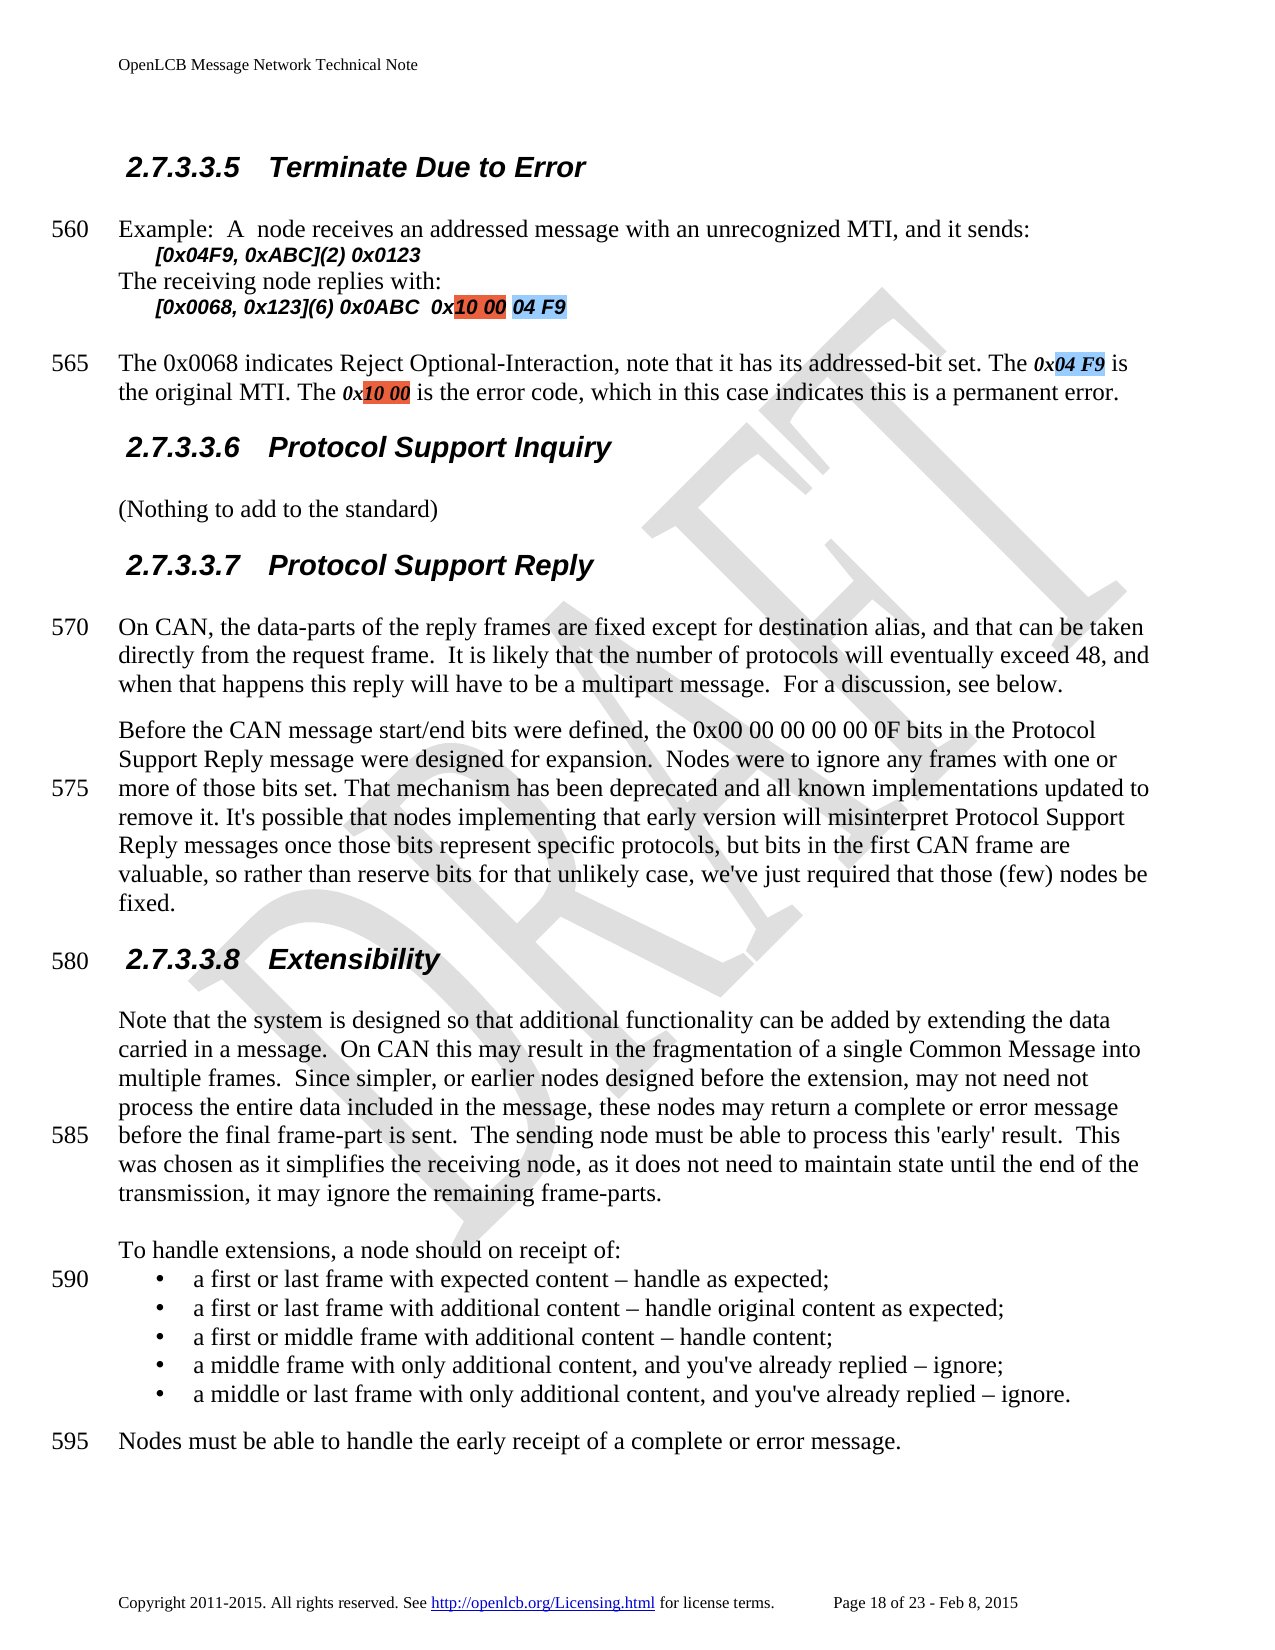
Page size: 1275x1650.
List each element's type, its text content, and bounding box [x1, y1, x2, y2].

text [892, 295, 1157, 319]
subtitle Extensibility [537, 942, 674, 975]
subtitle [798, 430, 913, 464]
text Before the CAN message start/end bits were defined, the 0x00 00 00 00 00 0F bits in the Protocol Support Reply message were designed for expansion. Nodes were to ignore any frames with one or more of those bits set. That mechanism has been deprecated and all known implementations updated to remove it. It's possible that nodes implementing that early version will misinterpret Protocol Support Reply messages once those bits represent specific protocols, but bits in the first CAN frame are valuable, so rather than reserve bits for that unlikely case, we've just required that those (few) nodes be fixed. [401, 773, 549, 917]
text Note that the system is designed so that additional functionality can be added by extending the data carried in a message. On CAN this may result in the fragmentation of a single Common Message into multiple frames. Since simpler, or earlier nodes designed before the extension, may not need not process the entire data included in the message, these nodes may return a complete or error message before the final frame-part is sent. The sending node must be able to process this 'early' result. This was chosen as it simplifies the receiving node, as it does not need to maintain state until the end of the transmission, it may ignore the remaining frame-parts. [493, 1006, 1157, 1207]
list a middle frame with only additional content, and you've already replied – ignore; [156, 1351, 1157, 1379]
list a first or last frame with additional content – handle original content as expected; [156, 1293, 1157, 1322]
text Before the CAN message start/end bits were defined, the 0x00 00 00 00 00 0F bits in the Protocol Support Reply message were designed for expansion. Nodes were to ignore any frames with one or more of those bits set. That mechanism has been deprecated and all known implementations updated to remove it. It's possible that nodes implementing that early version will misinterpret Protocol Support Reply messages once those bits represent specific protocols, but bits in the first CAN frame are valuable, so rather than reserve bits for that unlikely case, we've just required that those (few) nodes be fixed. [704, 716, 1157, 917]
list a first or last frame with expected content – handle as expected; [156, 1264, 1157, 1293]
list a middle or last frame with only additional content, and you've already replied – ignore. [156, 1379, 1157, 1408]
text On CAN, the data-parts of the reply frames are fixed except for destination alias, and that can be taken directly from the request frame. It is likely that the number of protocols will eventually exceed 48, and when that happens this reply will have to be a multipart message. For a discussion, see below. [582, 612, 846, 698]
subtitle Extensibility [118, 942, 225, 975]
text [699, 494, 972, 523]
text To handle extensions, a node should on receipt of: [118, 1236, 1157, 1264]
text (Nothing to add to the standard) [118, 494, 673, 523]
text Note that the system is designed so that additional functionality can be added by extending the data carried in a message. On CAN this may result in the fragmentation of a single Common Message into multiple frames. Since simpler, or earlier nodes designed before the extension, may not need not process the entire data included in the message, these nodes may return a complete or error message before the final frame-part is sent. The sending node must be able to process this 'early' result. This was chosen as it simplifies the receiving node, as it does not need to maintain state until the end of the transmission, it may ignore the remaining frame-parts. [118, 1006, 448, 1207]
subtitle [740, 548, 853, 581]
subtitle Protocol Support Reply [118, 548, 729, 581]
subtitle [842, 548, 1030, 581]
text On CAN, the data-parts of the reply frames are fixed except for destination alias, and that can be taken directly from the request frame. It is likely that the number of protocols will eventually exceed 48, and when that happens this reply will have to be a multipart message. For a discussion, see below. [832, 612, 1157, 698]
subtitle Extensibility [682, 942, 1157, 975]
subtitle Extensibility [246, 942, 415, 975]
text Note that the system is designed so that additional functionality can be added by extending the data carried in a message. On CAN this may result in the fragmentation of a single Common Message into multiple frames. Since simpler, or earlier nodes designed before the extension, may not need not process the entire data included in the message, these nodes may return a complete or error message before the final frame-part is sent. The sending node must be able to process this 'early' result. This was chosen as it simplifies the receiving node, as it does not need to maintain state until the end of the transmission, it may ignore the remaining frame-parts. [291, 1006, 528, 1197]
text [987, 494, 1157, 523]
subtitle Extensibility [428, 942, 526, 975]
text On CAN, the data-parts of the reply frames are fixed except for destination alias, and that can be taken directly from the request frame. It is likely that the number of protocols will eventually exceed 48, and when that happens this reply will have to be a multipart message. For a discussion, see below. [118, 612, 596, 698]
list a first or middle frame with additional content – handle content; [156, 1322, 1157, 1351]
subtitle Protocol Support Inquiry [118, 430, 737, 464]
text [0x04F9, 0xABC](2) 0x0123 [118, 242, 1157, 266]
subtitle [1041, 548, 1157, 581]
text The 0x0068 indicates Reject Optional-Interaction, note that it has its addressed-bit set. The 0x04 F9 is the original MTI. The 0x10 00 is the error code, which in this case indicates this is a permanent error. [849, 348, 1157, 405]
text Before the CAN message start/end bits were defined, the 0x00 00 00 00 00 0F bits in the Protocol Support Reply message were designed for expansion. Nodes were to ignore any frames with one or more of those bits set. That mechanism has been deprecated and all known implementations updated to remove it. It's possible that nodes implementing that early version will misinterpret Protocol Support Reply messages once those bits represent specific protocols, but bits in the first CAN frame are valuable, so rather than reserve bits for that unlikely case, we've just required that those (few) nodes be fixed. [735, 716, 916, 810]
text The 0x0068 indicates Reject Optional-Interaction, note that it has its addressed-bit set. The 0x04 F9 is the original MTI. The 0x10 00 is the error code, which in this case indicates this is a permanent error. [118, 348, 819, 405]
subtitle [756, 430, 810, 464]
text Example: A node receives an addressed message with an unrecognized MTI, and it sends: [118, 214, 1157, 242]
text Before the CAN message start/end bits were defined, the 0x00 00 00 00 00 0F bits in the Protocol Support Reply message were designed for expansion. Nodes were to ignore any frames with one or more of those bits set. That mechanism has been deprecated and all known implementations updated to remove it. It's possible that nodes implementing that early version will misinterpret Protocol Support Reply messages once those bits represent specific protocols, but bits in the first CAN frame are valuable, so rather than reserve bits for that unlikely case, we've just required that those (few) nodes be fixed. [118, 716, 747, 917]
text Nodes must be able to handle the early receipt of a complete or error message. [118, 1426, 1157, 1454]
text [0x0068, 0x123](6) 0x0ABC 0x10 00 04 F9 [118, 295, 872, 319]
subtitle [923, 430, 1157, 464]
text The receiving node replies with: [118, 266, 1157, 295]
subtitle Terminate Due to Error [118, 150, 1157, 183]
